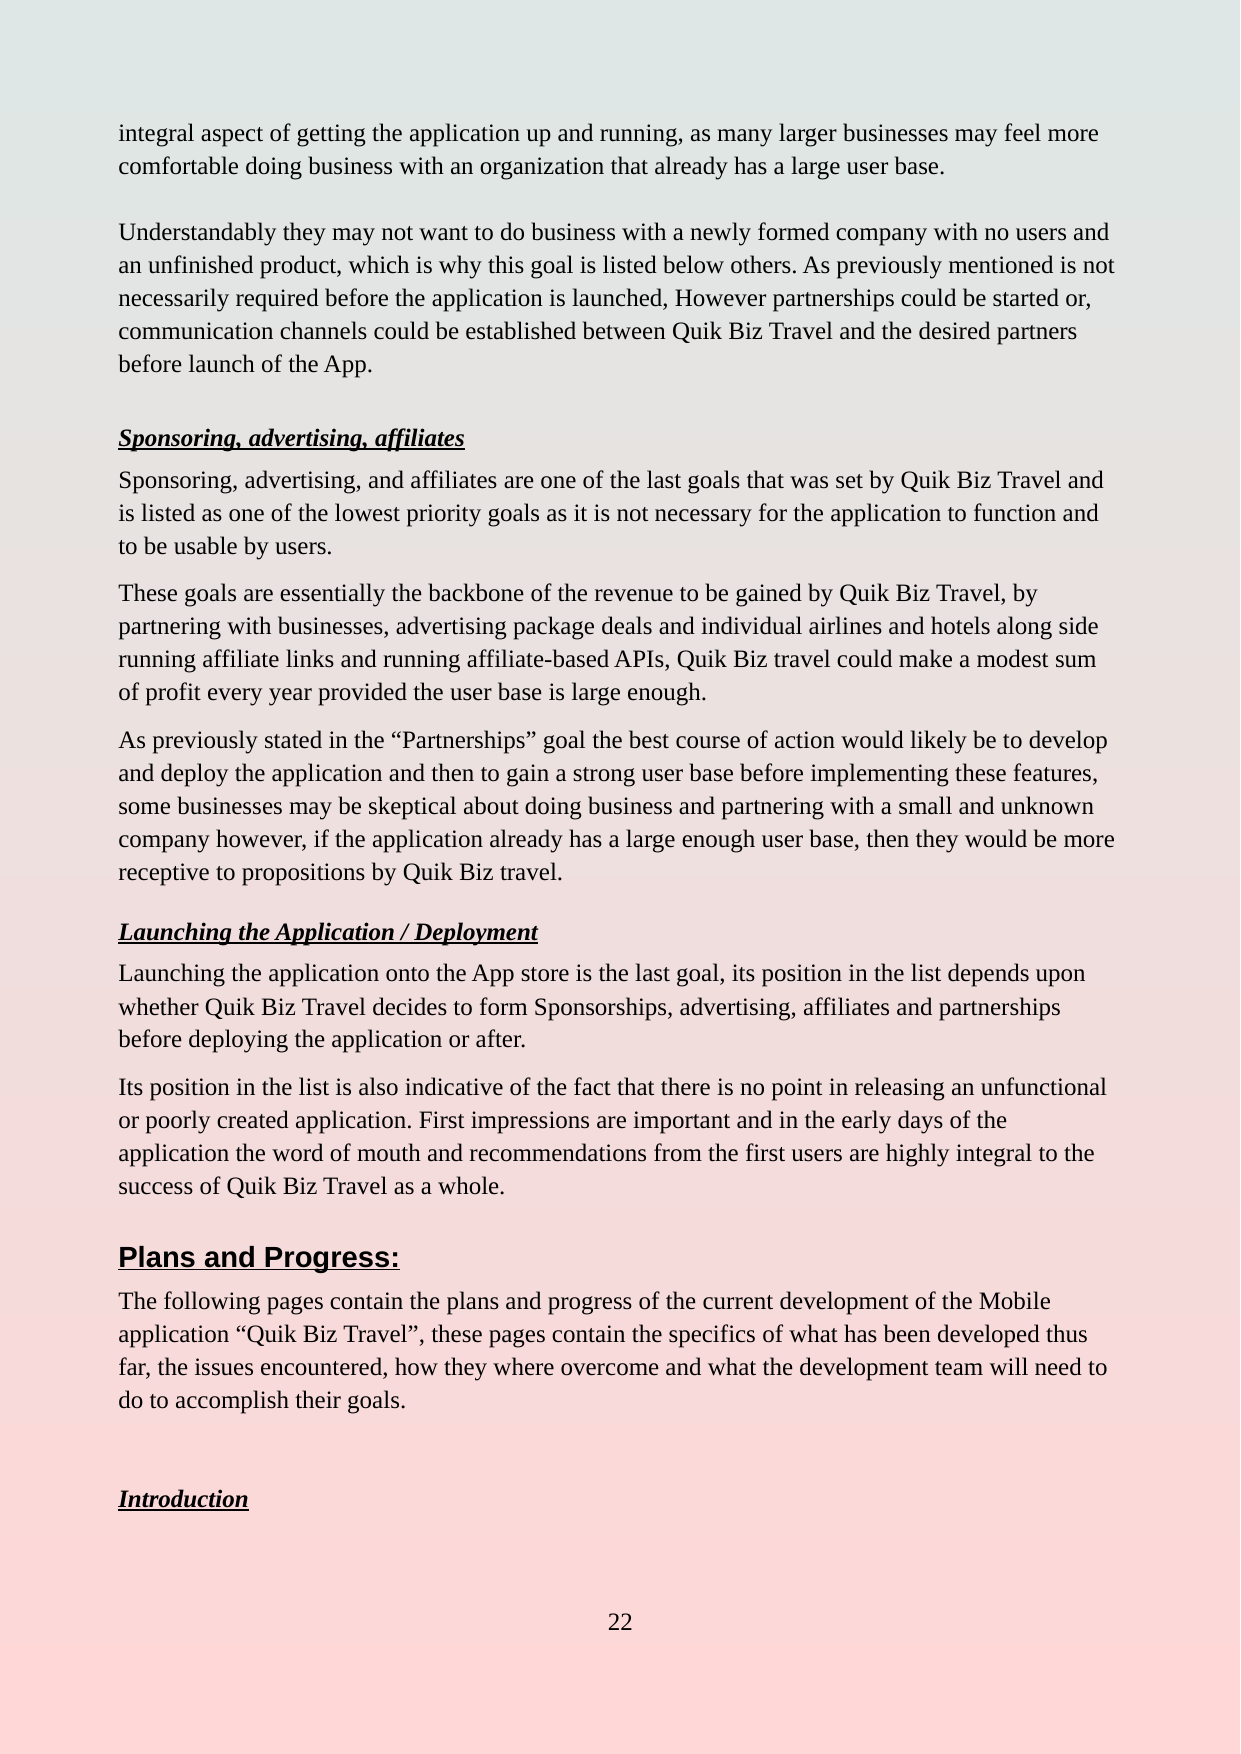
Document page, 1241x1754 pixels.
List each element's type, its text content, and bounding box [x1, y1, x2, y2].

text These goals are essentially the backbone of the revenue to be gained by Quik Biz Travel, by partnering with businesses, advertising package deals and individual airlines and hotels along side running affiliate links and running affiliate-based APIs, Quik Biz travel could make a modest sum of profit every year provided the user base is large enough. [118, 578, 1122, 706]
text Sponsoring, advertising, affiliates [118, 423, 1122, 452]
text Launching the application onto the App store is the last goal, its position in the list depends upon whether Quik Biz Travel decides to form Sponsorships, advertising, affiliates and partnerships before deploying the application or after. [118, 958, 1122, 1053]
text As previously stated in the “Partnerships” goal the best course of action would likely be to develop and deploy the application and then to gain a strong user base before implementing these features, some businesses may be skeptical about doing business and partnering with a small and unknown company however, if the application already has a large enough user base, then they would be more receptive to propositions by Quik Biz travel. [118, 725, 1122, 886]
text Introduction [118, 1484, 1122, 1513]
text Understandably they may not want to do business with a newly formed company with no users and an unfinished product, which is why this goal is listed below others. As previously mentioned is not necessarily required before the application is launched, However partnerships could be started or, communication channels could be established between Quik Biz Travel and the desired partners before launch of the App. [118, 217, 1122, 378]
text Sponsoring, advertising, and affiliates are one of the last goals that was set by Quik Biz Travel and is listed as one of the lowest priority goals as it is not necessary for the application to function and to be usable by users. [118, 465, 1122, 559]
text Launching the Application / Deployment [118, 917, 1122, 946]
text The following pages contain the plans and progress of the current development of the Mobile application “Quik Biz Travel”, these pages contain the specifics of what has been developed thus far, the issues encountered, how they where overcome and what the development team will need to do to accomplish their goals. [118, 1286, 1122, 1413]
text integral aspect of getting the application up and running, as many larger businesses may feel more comfortable doing business with an organization that already has a large user base. [118, 118, 1122, 180]
subtitle Plans and Progress: [118, 1240, 1122, 1273]
text Its position in the list is also indicative of the fact that there is no point in releasing an unfunctional or poorly created application. First impressions are important and in the early days of the application the word of mouth and recommendations from the first users are highly integral to the success of Quik Biz Travel as a whole. [118, 1072, 1122, 1200]
